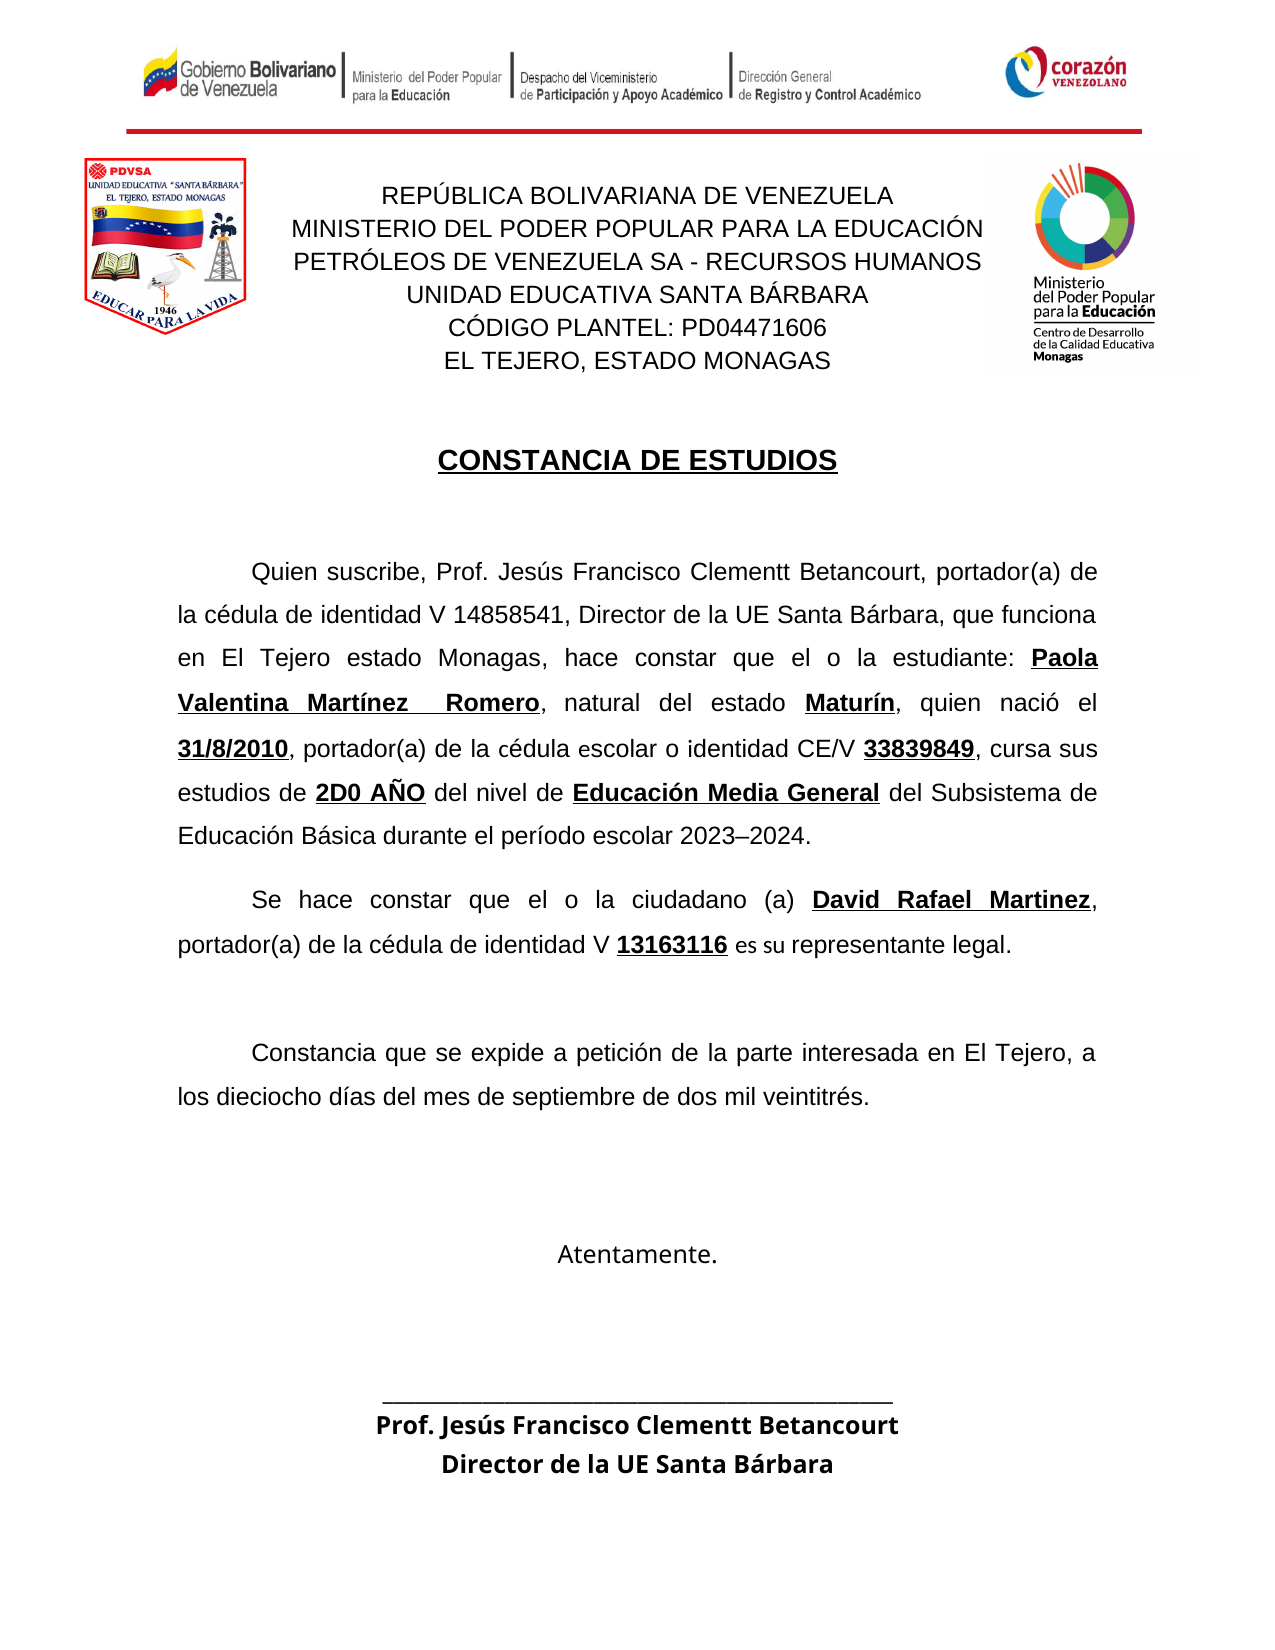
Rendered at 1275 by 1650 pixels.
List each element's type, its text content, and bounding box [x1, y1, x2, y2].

picture [978, 153, 1200, 377]
subtitle PETRÓLEOS DE VENEZUELA SA - RECURSOS HUMANOS [252, 247, 978, 275]
picture [79, 158, 252, 335]
text Constancia que se expide a petición de la parte interesada en El Tejero, a los dieciocho días del mes de septiembre de dos mil veintitrés. [177, 1038, 1098, 1110]
text Quien suscribe, Prof. Jesús Francisco Clementt Betancourt, portador(a) de la cédula de identidad V 14858541, Director de la UE Santa Bárbara, que funciona en El Tejero estado Monagas, hace constar que el o la estudiante: Paola Valentina Martínez Romero, natural del estado Maturín, quien nació el 31/8/2010, portador(a) de la cédula escolar o identidad CE/V 33839849, cursa sus estudios de 2D0 AÑO del nivel de Educación Media General del Subsistema de Educación Básica durante el período escolar 2023–2024. [177, 557, 1098, 849]
text Director de la UE Santa Bárbara [177, 1447, 1098, 1481]
text Atentamente. [177, 1237, 1098, 1271]
text EL TEJERO, ESTADO MONAGAS [177, 346, 978, 374]
subtitle CONSTANCIA DE ESTUDIOS [177, 443, 1098, 476]
text CÓDIGO PLANTEL: PD04471606 [177, 313, 978, 341]
subtitle REPÚBLICA BOLIVARIANA DE VENEZUELA [252, 181, 978, 209]
text UNIDAD EDUCATIVA SANTA BÁRBARA [252, 280, 978, 308]
picture [126, 11, 1142, 134]
text Se hace constar que el o la ciudadano (a) David Rafael Martinez, portador(a) de la cédula de identidad V 13163116 es su representante legal. [177, 885, 1098, 959]
text ______________________________________________ [177, 1373, 1098, 1407]
text Prof. Jesús Francisco Clementt Betancourt [177, 1407, 1098, 1441]
subtitle MINISTERIO DEL PODER POPULAR PARA LA EDUCACIÓN [252, 214, 978, 242]
